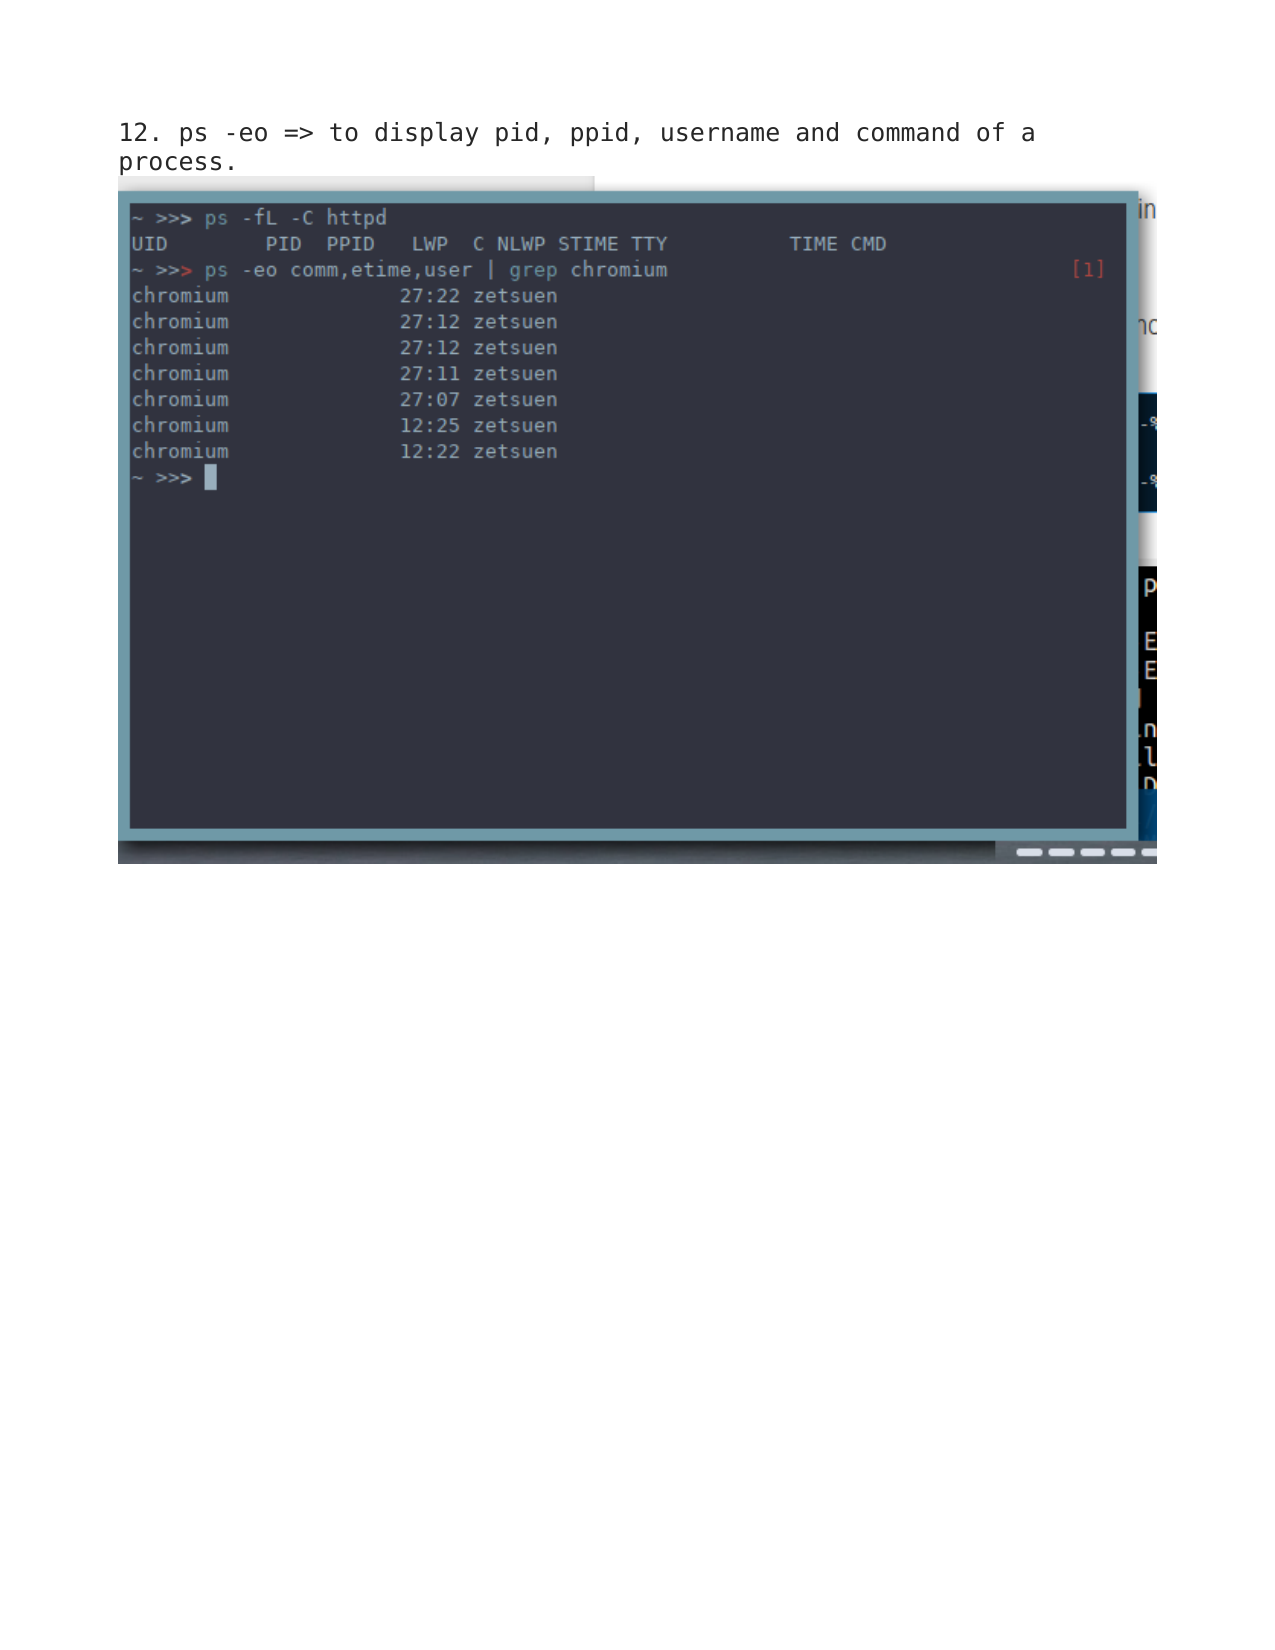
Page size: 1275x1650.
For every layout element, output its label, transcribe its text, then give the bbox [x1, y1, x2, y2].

picture [118, 176, 1157, 864]
text 12. ps -eo => to display pid, ppid, username and command of a process. [118, 118, 1157, 176]
